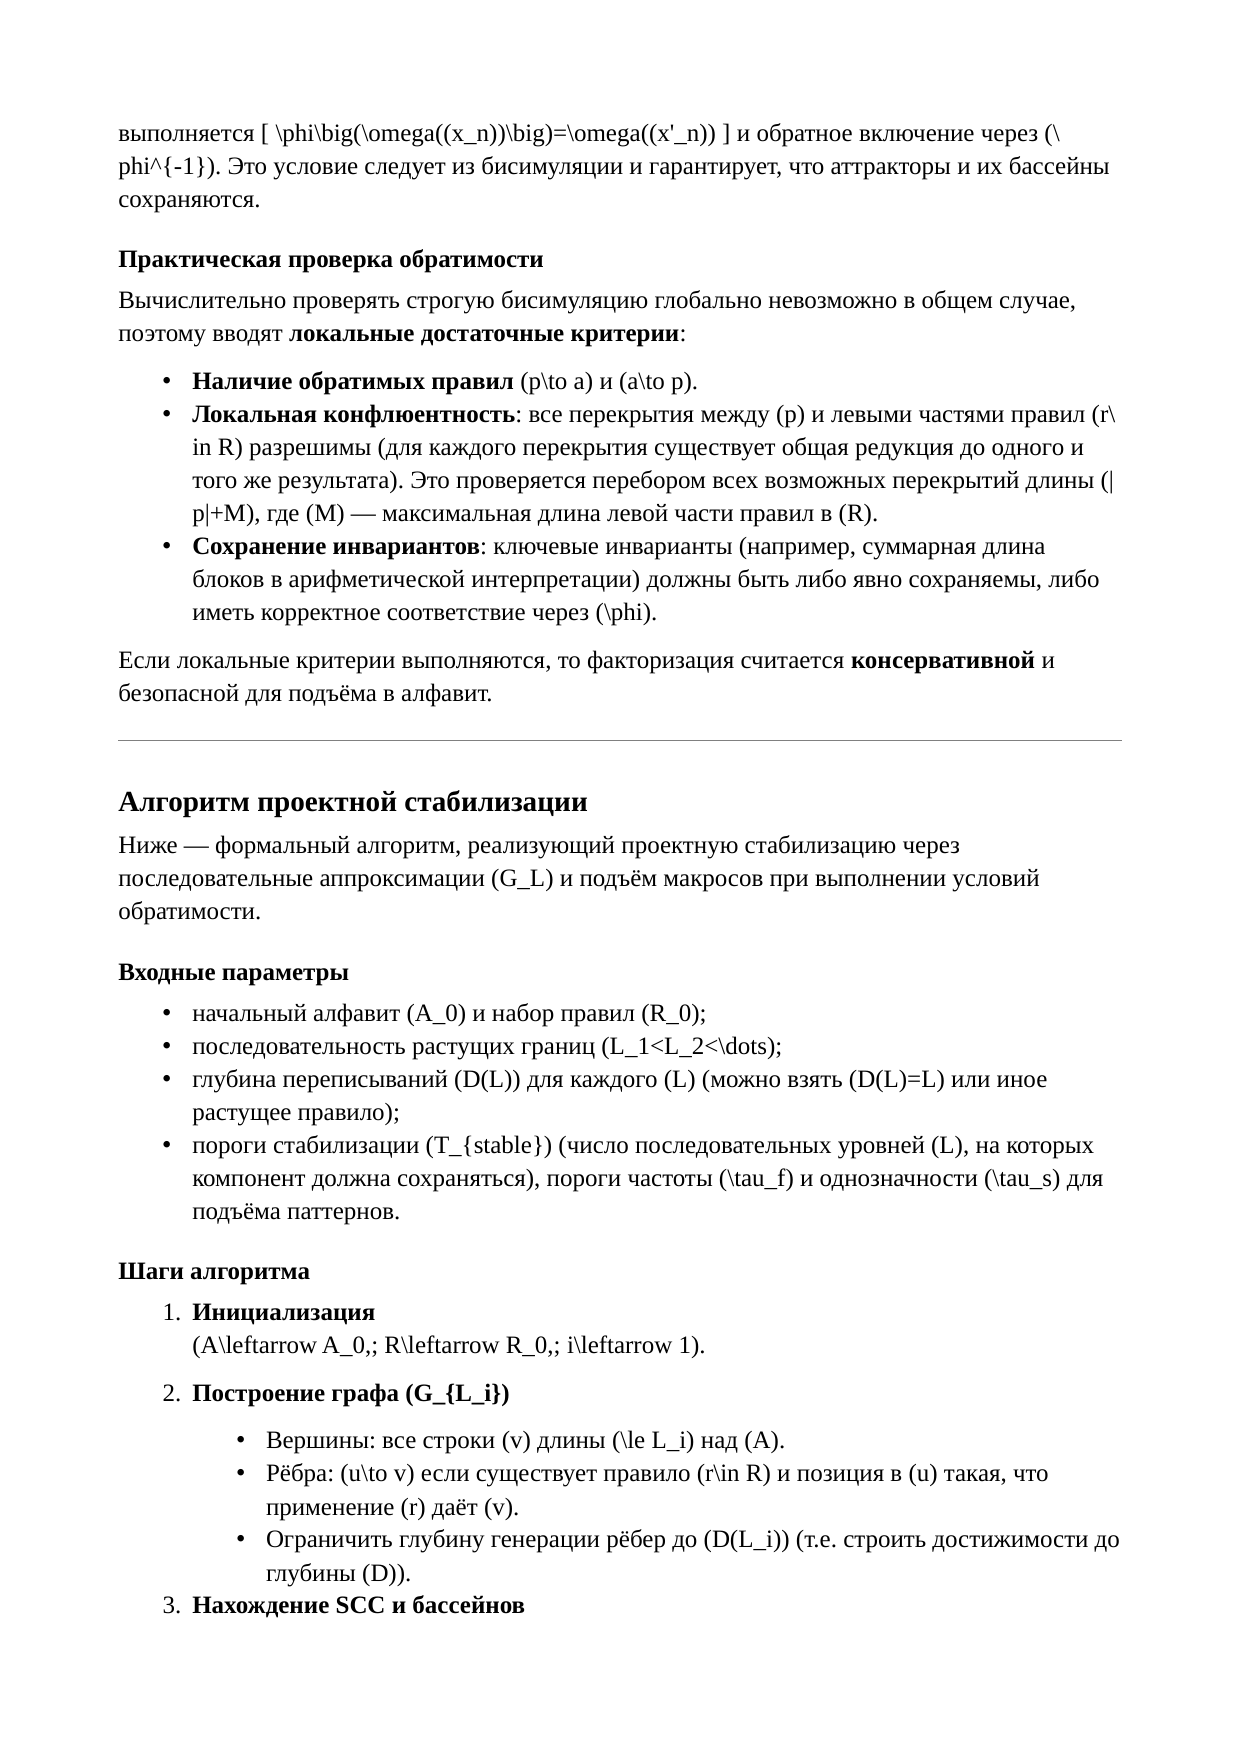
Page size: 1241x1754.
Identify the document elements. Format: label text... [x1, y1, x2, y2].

list Рёбра: (u\to v) если существует правило (r\in R) и позиция в (u) такая, что применение (r) даёт (v). [236, 1458, 1122, 1520]
list Вершины: все строки (v) длины (\le L_i) над (A). [236, 1426, 1122, 1454]
subtitle Практическая проверка обратимости [118, 244, 1122, 273]
list последовательность растущих границ (L_1<L_2<\dots); [162, 1031, 1122, 1059]
list Наличие обратимых правил (p\to a) и (a\to p). [162, 366, 1122, 395]
text Если локальные критерии выполняются, то факторизация считается консервативной и безопасной для подъёма в алфавит. [118, 645, 1122, 707]
subtitle Входные параметры [118, 957, 1122, 985]
list Локальная конфлюентность: все перекрытия между (p) и левыми частями правил (r\in R) разрешимы (для каждого перекрытия существует общая редукция до одного и того же результата). Это проверяется перебором всех возможных перекрытий длины (|p|+M), где (M) — максимальная длина левой части правил в (R). [162, 399, 1122, 527]
text Вычислительно проверять строгую бисимуляцию глобально невозможно в общем случае, поэтому вводят локальные достаточные критерии: [118, 286, 1122, 347]
subtitle Шаги алгоритма [118, 1256, 1122, 1285]
subtitle Алгоритм проектной стабилизации [118, 784, 1122, 818]
list Инициализация (A\leftarrow A_0,; R\leftarrow R_0,; i\leftarrow 1). [162, 1297, 1122, 1359]
list Ограничить глубину генерации рёбер до (D(L_i)) (т.е. строить достижимости до глубины (D)). [236, 1524, 1122, 1586]
text выполняется [ \phi\big(\omega((x_n))\big)=\omega((x'_n)) ] и обратное включение через (\phi^{-1}). Это условие следует из бисимуляции и гарантирует, что аттракторы и их бассейны сохраняются. [118, 118, 1122, 213]
list глубина переписываний (D(L)) для каждого (L) (можно взять (D(L)=L) или иное растущее правило); [162, 1064, 1122, 1126]
list Нахождение SCC и бассейнов [162, 1591, 1122, 1619]
list пороги стабилизации (T_{stable}) (число последовательных уровней (L), на которых компонент должна сохраняться), пороги частоты (\tau_f) и однозначности (\tau_s) для подъёма паттернов. [162, 1130, 1122, 1225]
list Сохранение инвариантов: ключевые инварианты (например, суммарная длина блоков в арифметической интерпретации) должны быть либо явно сохраняемы, либо иметь корректное соответствие через (\phi). [162, 531, 1122, 626]
list начальный алфавит (A_0) и набор правил (R_0); [162, 998, 1122, 1027]
list Построение графа (G_{L_i}) [162, 1378, 1122, 1407]
text Ниже — формальный алгоритм, реализующий проектную стабилизацию через последовательные аппроксимации (G_L) и подъём макросов при выполнении условий обратимости. [118, 830, 1122, 925]
